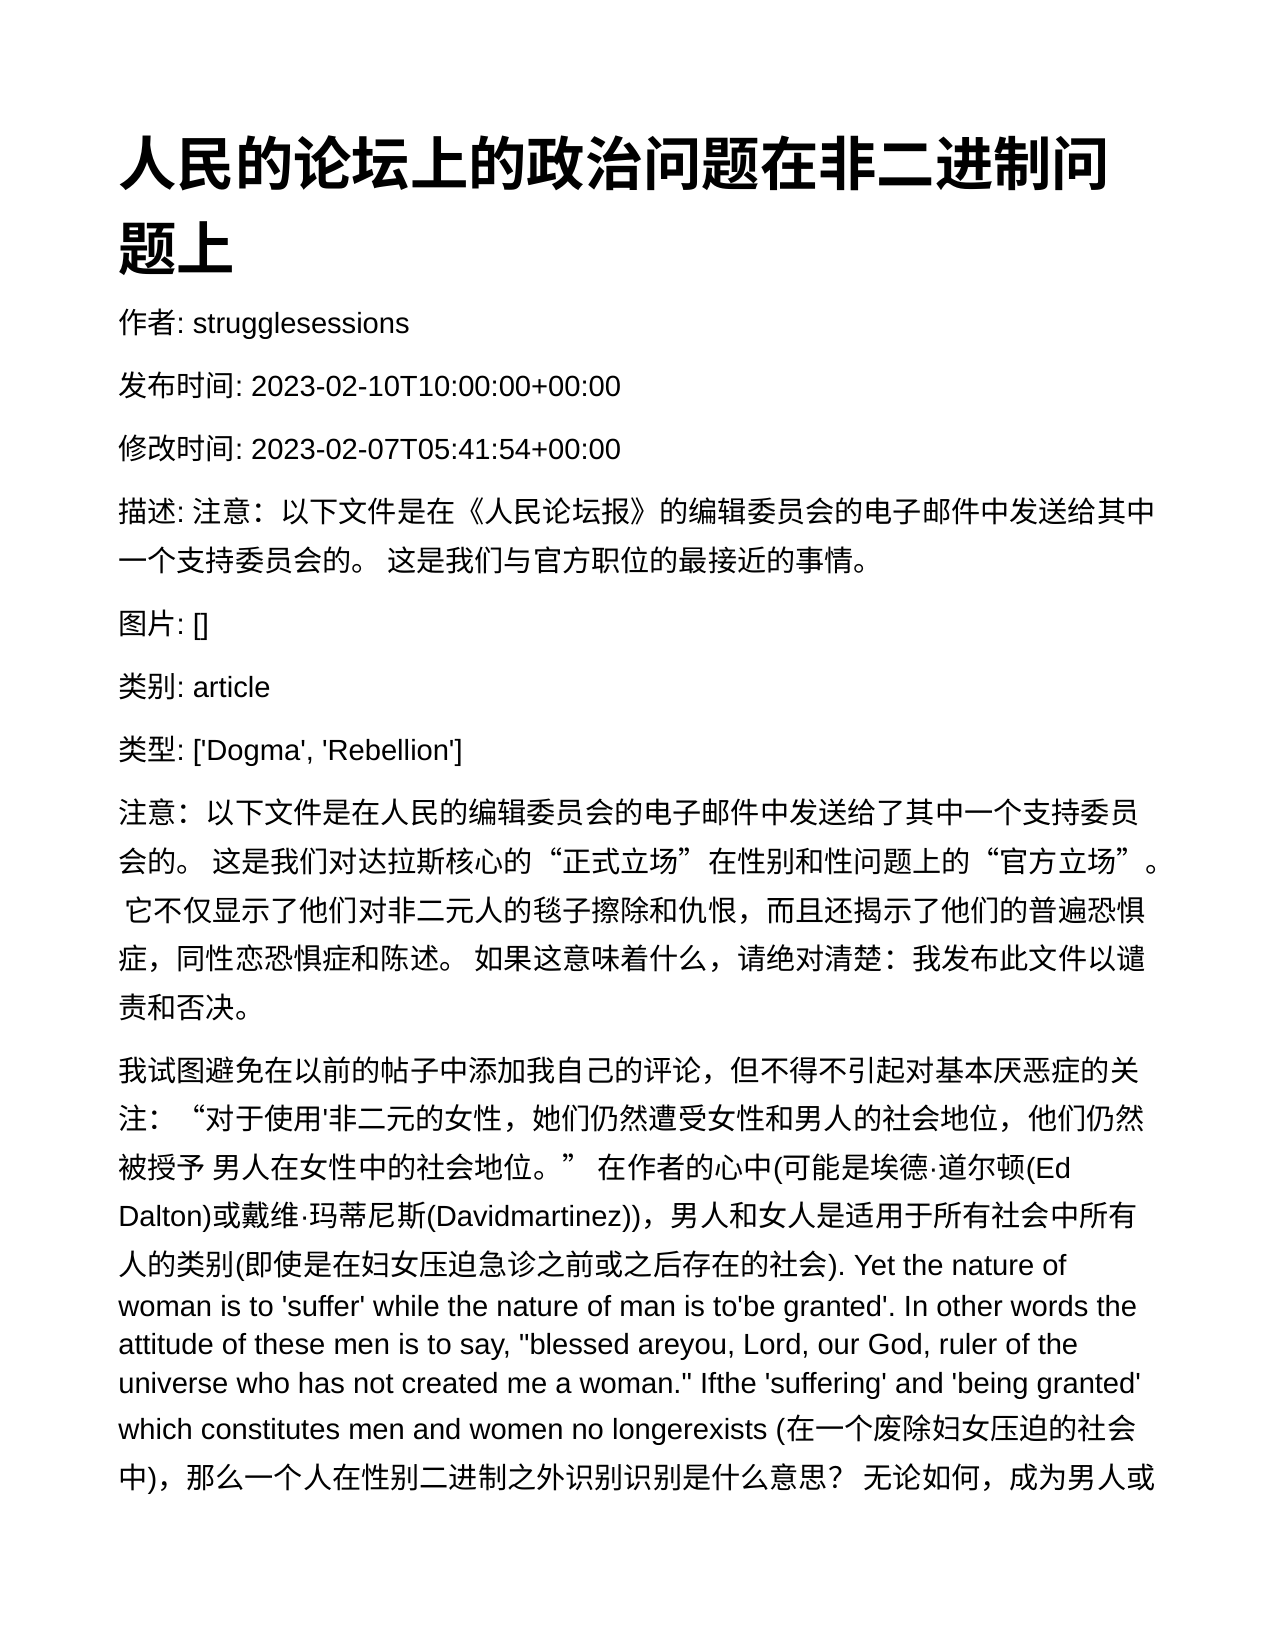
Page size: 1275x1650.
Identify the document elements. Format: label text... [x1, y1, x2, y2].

subtitle 人民的论坛上的政治问题在非二进制问题上 [118, 118, 1157, 287]
text 描述: 注意：以下文件是在《人民论坛报》的编辑委员会的电子邮件中发送给其中一个支持委员会的。 这是我们与官方职位的最接近的事情。 [118, 489, 1157, 580]
text 类别: article [118, 664, 1157, 706]
text 作者: strugglesessions [118, 299, 1157, 342]
text 我试图避免在以前的帖子中添加我自己的评论，但不得不引起对基本厌恶症的关注：“对于使用'非二元的女性，她们仍然遭受女性和男人的社会地位，他们仍然被授予 男人在女性中的社会地位。” 在作者的心中(可能是埃德·道尔顿(Ed Dalton)或戴维·玛蒂尼斯(Davidmartinez))，男人和女人是适用于所有社会中所有人的类别(即使是在妇女压迫急诊之前或之后存在的社会). Yet the nature of woman is to 'suffer' while the nature of man is to'be granted'. In other words the attitude of these men is to say, "blessed areyou, Lord, our God, ruler of the universe who has not created me a woman." Ifthe 'suffering' and 'being granted' which constitutes men and women no longerexists (在一个废除妇女压迫的社会中)，那么一个人在性别二进制之外识别识别是什么意思？ 无论如何，成为男人或 [118, 1047, 1157, 1496]
text 修改时间: 2023-02-07T05:41:54+00:00 [118, 426, 1157, 468]
text 注意：以下文件是在人民的编辑委员会的电子邮件中发送给了其中一个支持委员会的。 这是我们对达拉斯核心的“正式立场”在性别和性问题上的“官方立场”。 它不仅显示了他们对非二元人的毯子擦除和仇恨，而且还揭示了他们的普遍恐惧症，同性恋恐惧症和陈述。 如果这意味着什么，请绝对清楚：我发布此文件以谴责和否决。 [118, 790, 1157, 1026]
text 类型: ['Dogma', 'Rebellion'] [118, 727, 1157, 769]
text 图片: [] [118, 601, 1157, 643]
text 发布时间: 2023-02-10T10:00:00+00:00 [118, 363, 1157, 405]
